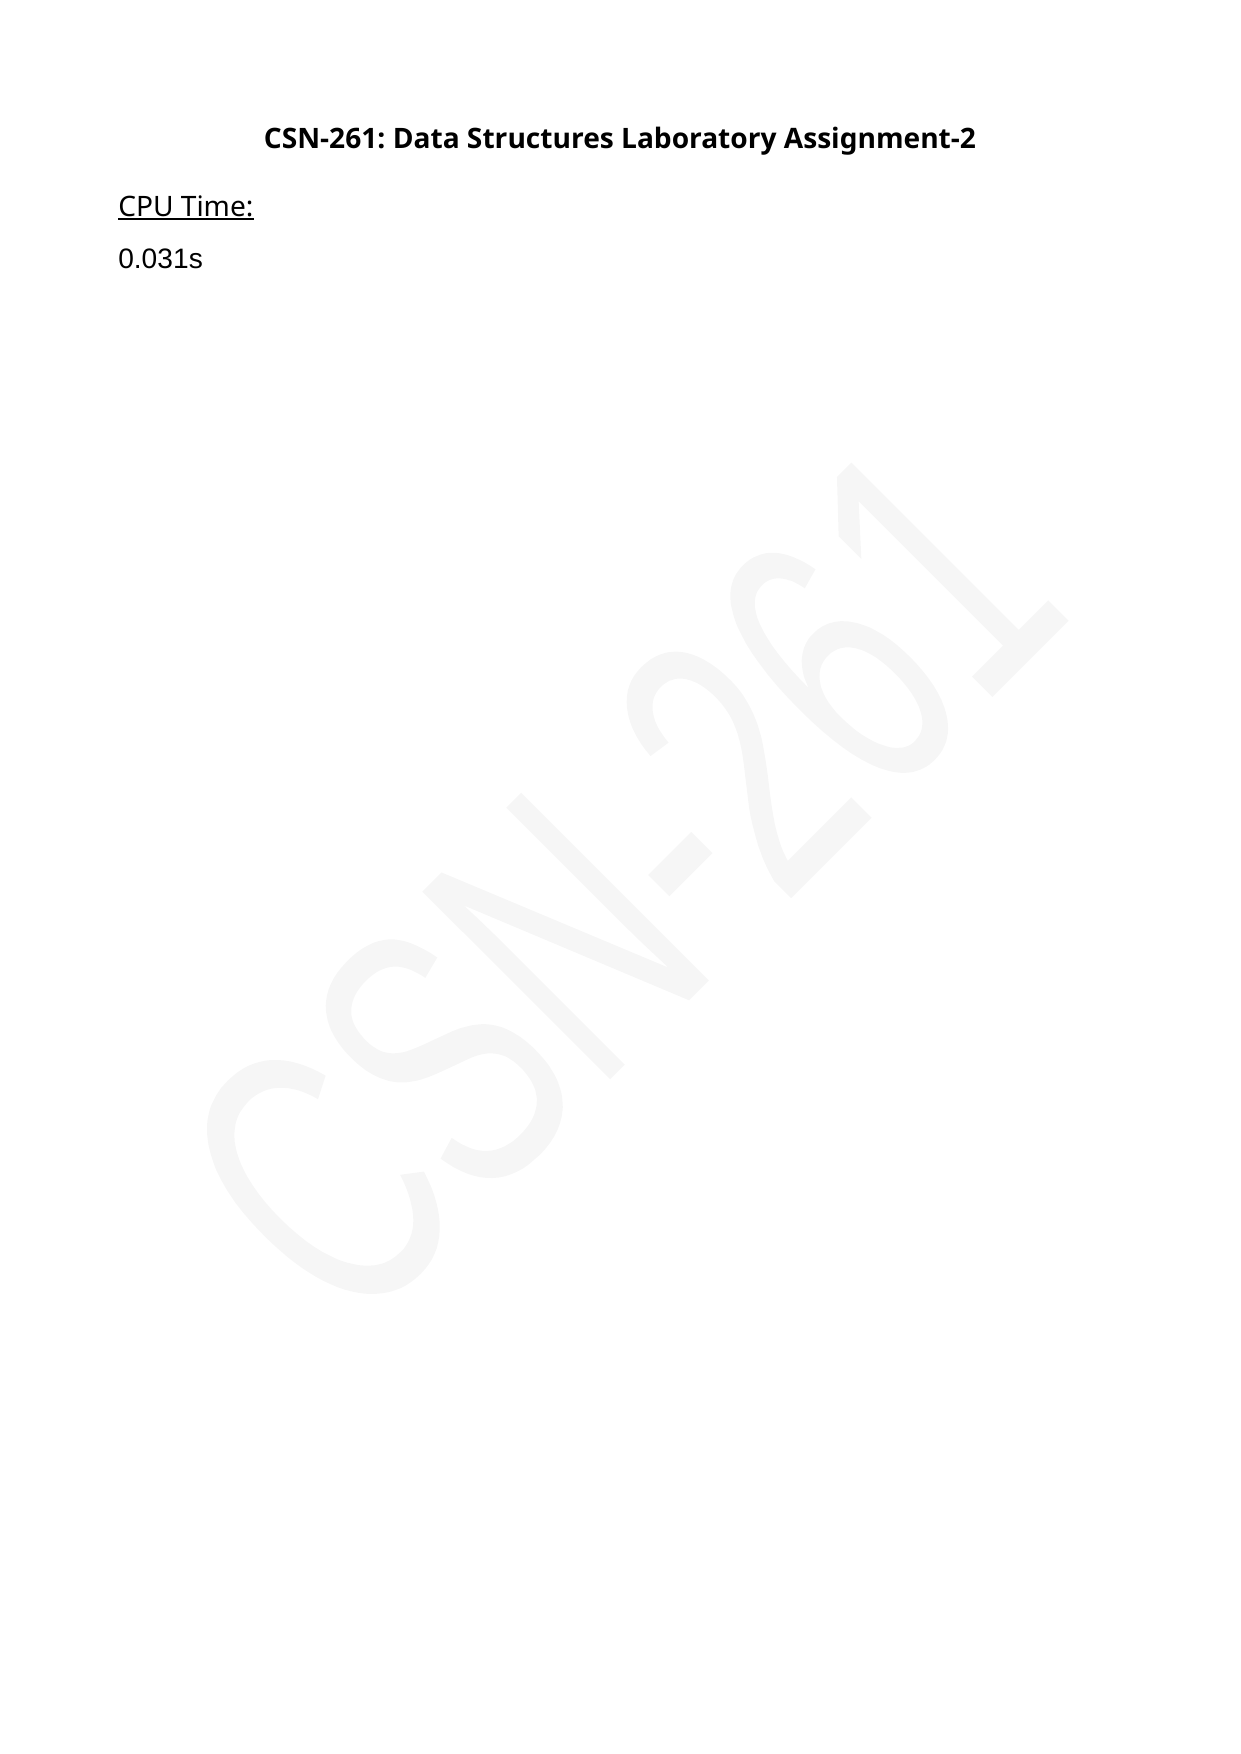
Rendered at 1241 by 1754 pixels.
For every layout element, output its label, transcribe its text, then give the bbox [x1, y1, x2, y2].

text 0.031s [118, 242, 1122, 274]
text CPU Time: [118, 186, 1122, 224]
